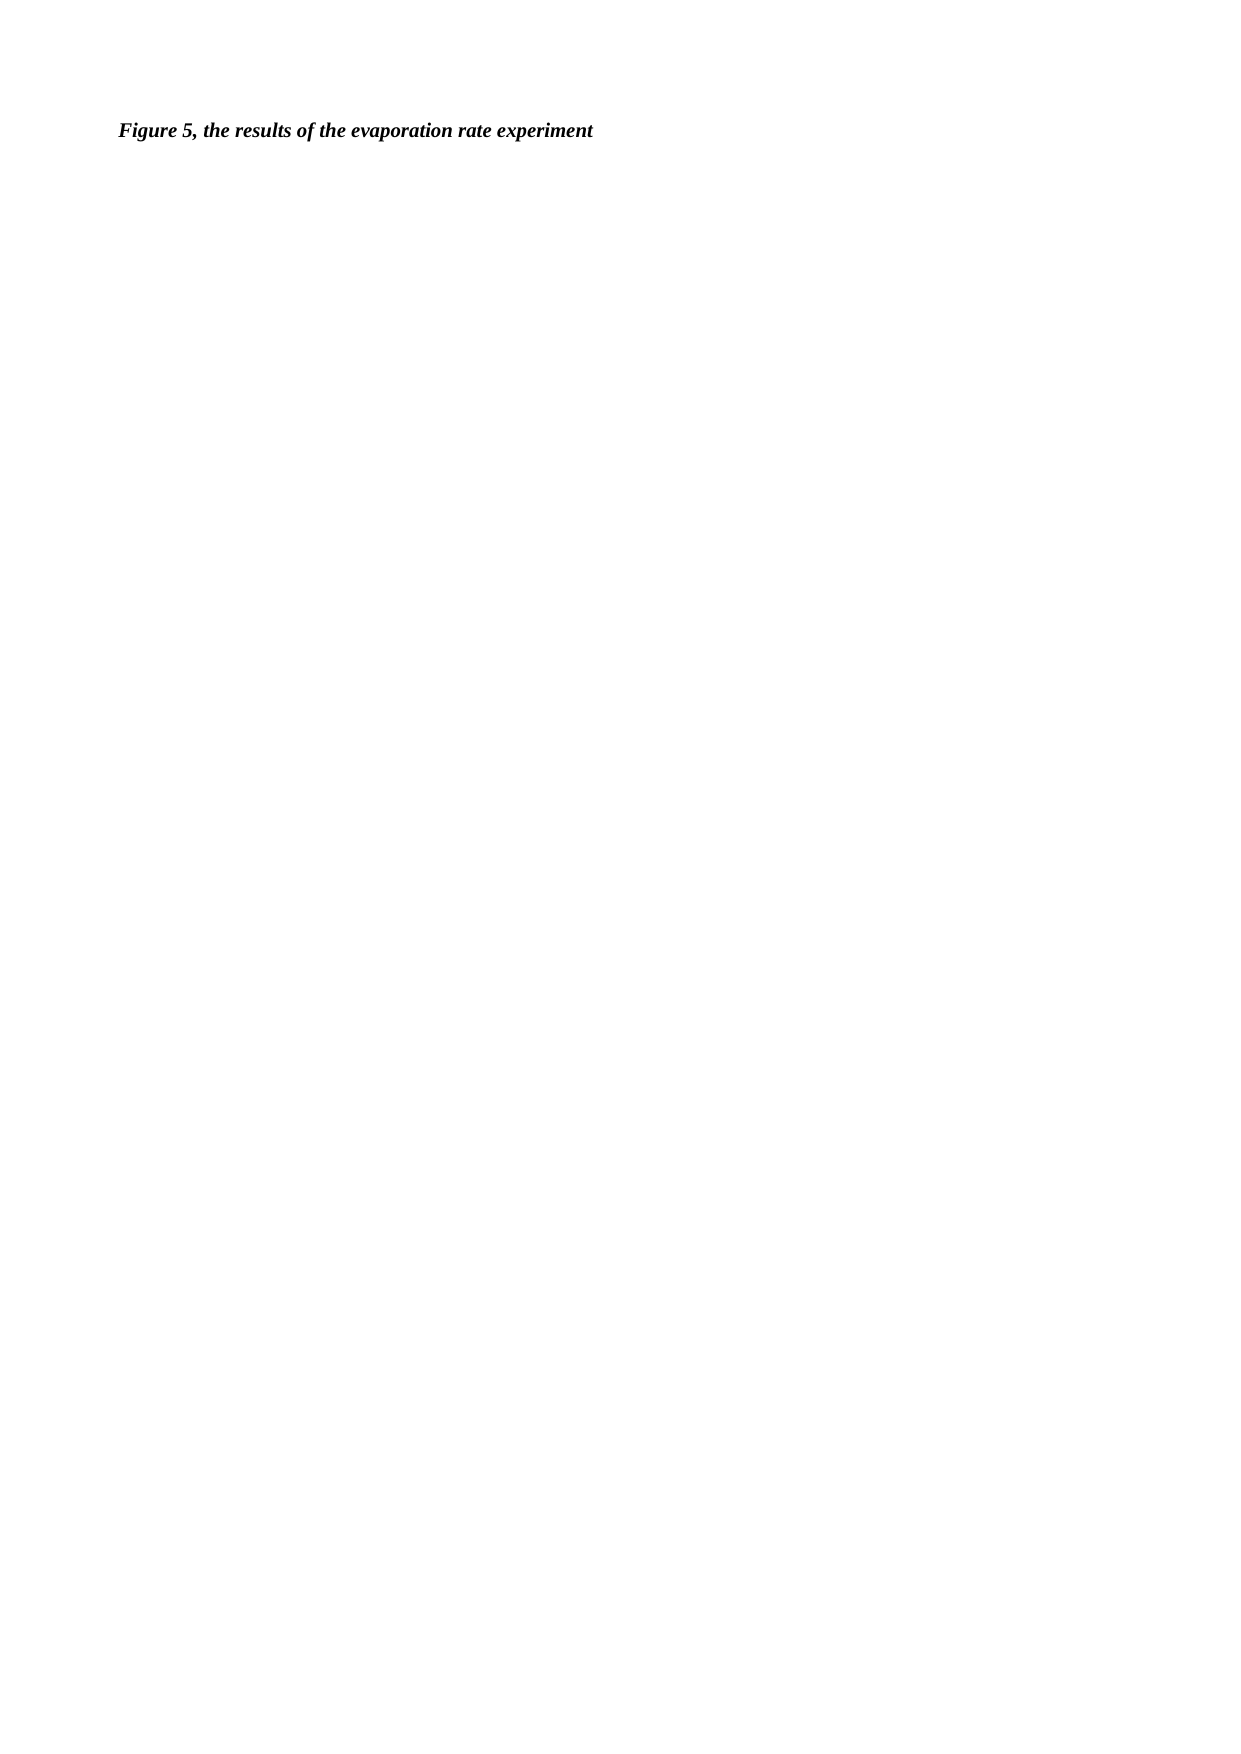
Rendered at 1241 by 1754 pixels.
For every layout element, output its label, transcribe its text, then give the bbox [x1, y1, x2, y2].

text Figure 5, the results of the evaporation rate experiment [118, 118, 1122, 142]
